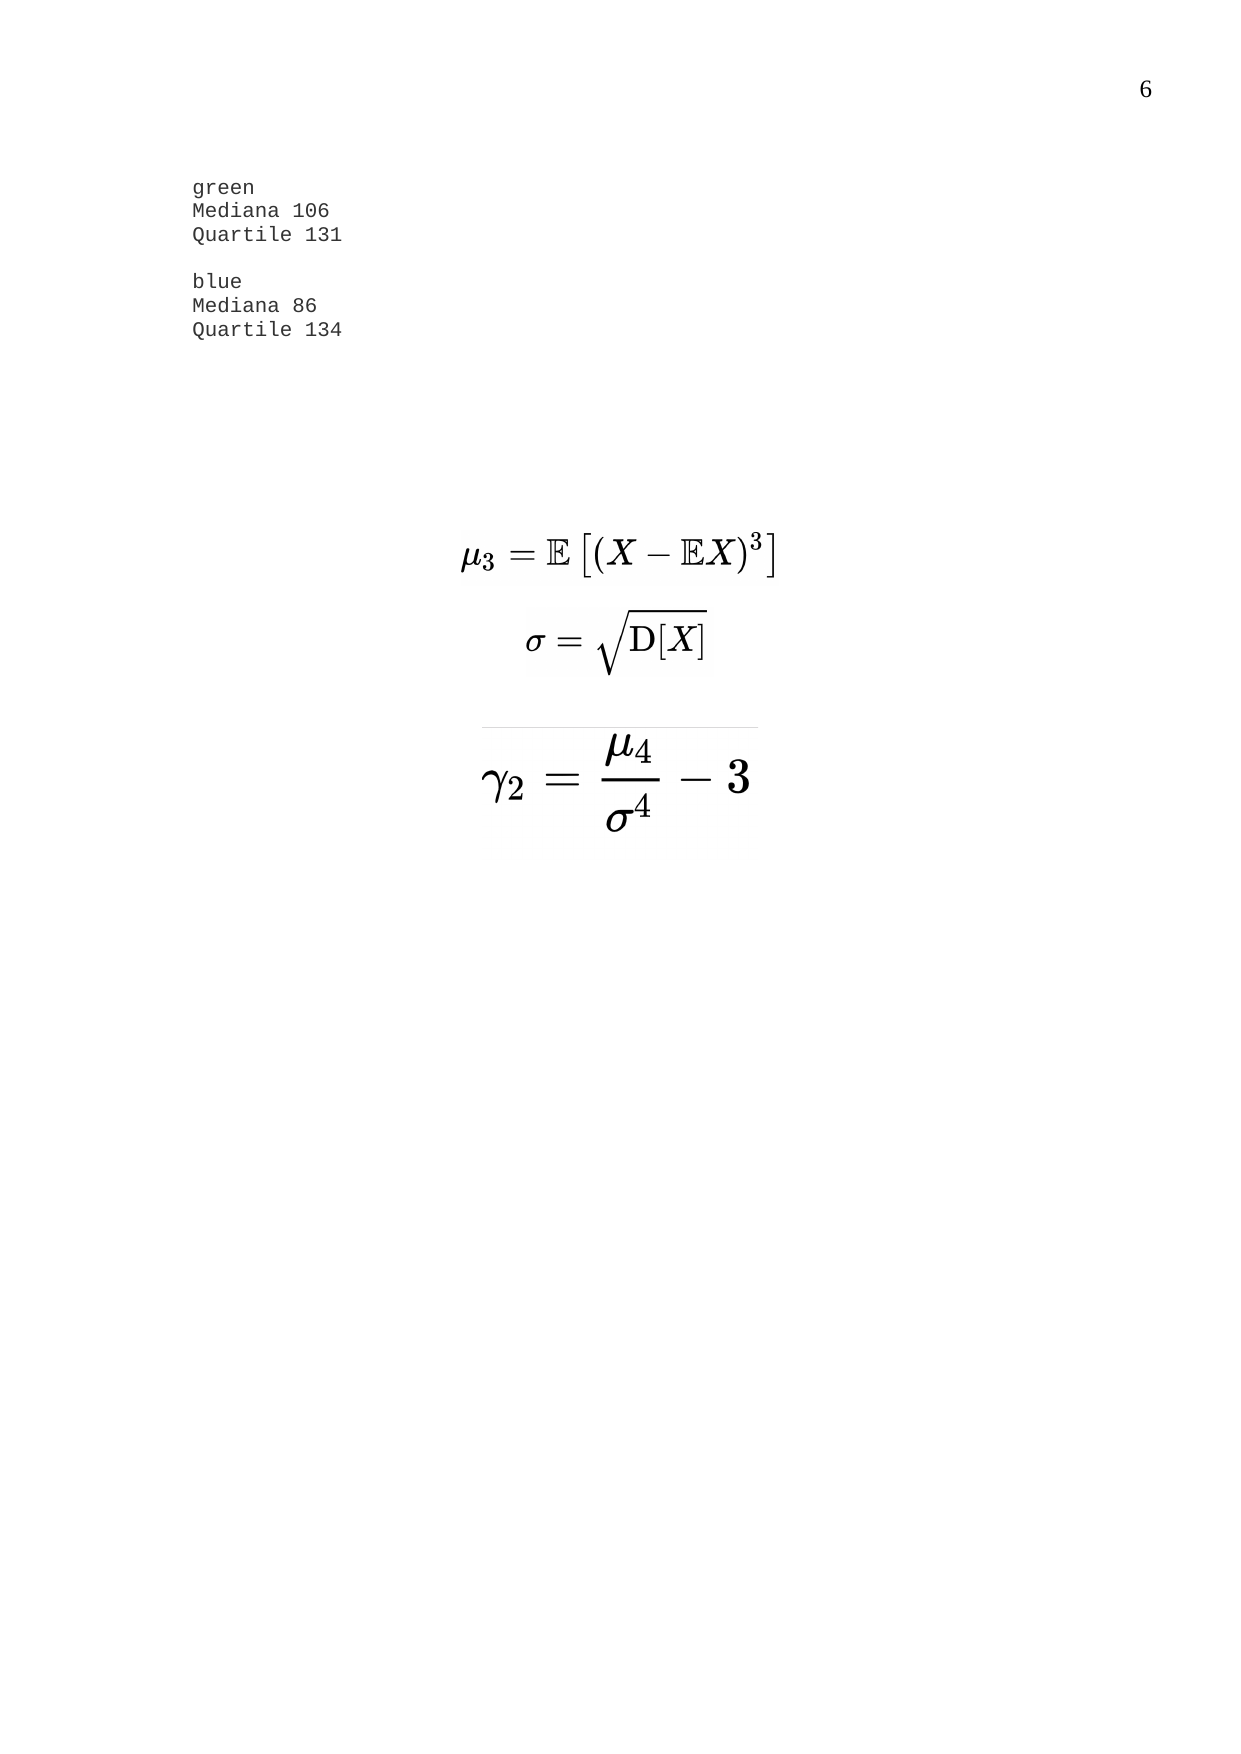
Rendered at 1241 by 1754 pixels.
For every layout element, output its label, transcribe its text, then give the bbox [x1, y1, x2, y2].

text Quartile 131 [192, 224, 1152, 248]
text Mediana 86 [192, 295, 1152, 319]
picture [525, 607, 715, 677]
text green [192, 177, 1152, 200]
picture [482, 727, 759, 860]
text blue [192, 271, 1152, 295]
picture [460, 530, 780, 586]
text Quartile 134 [192, 319, 1152, 342]
text Mediana 106 [192, 200, 1152, 224]
